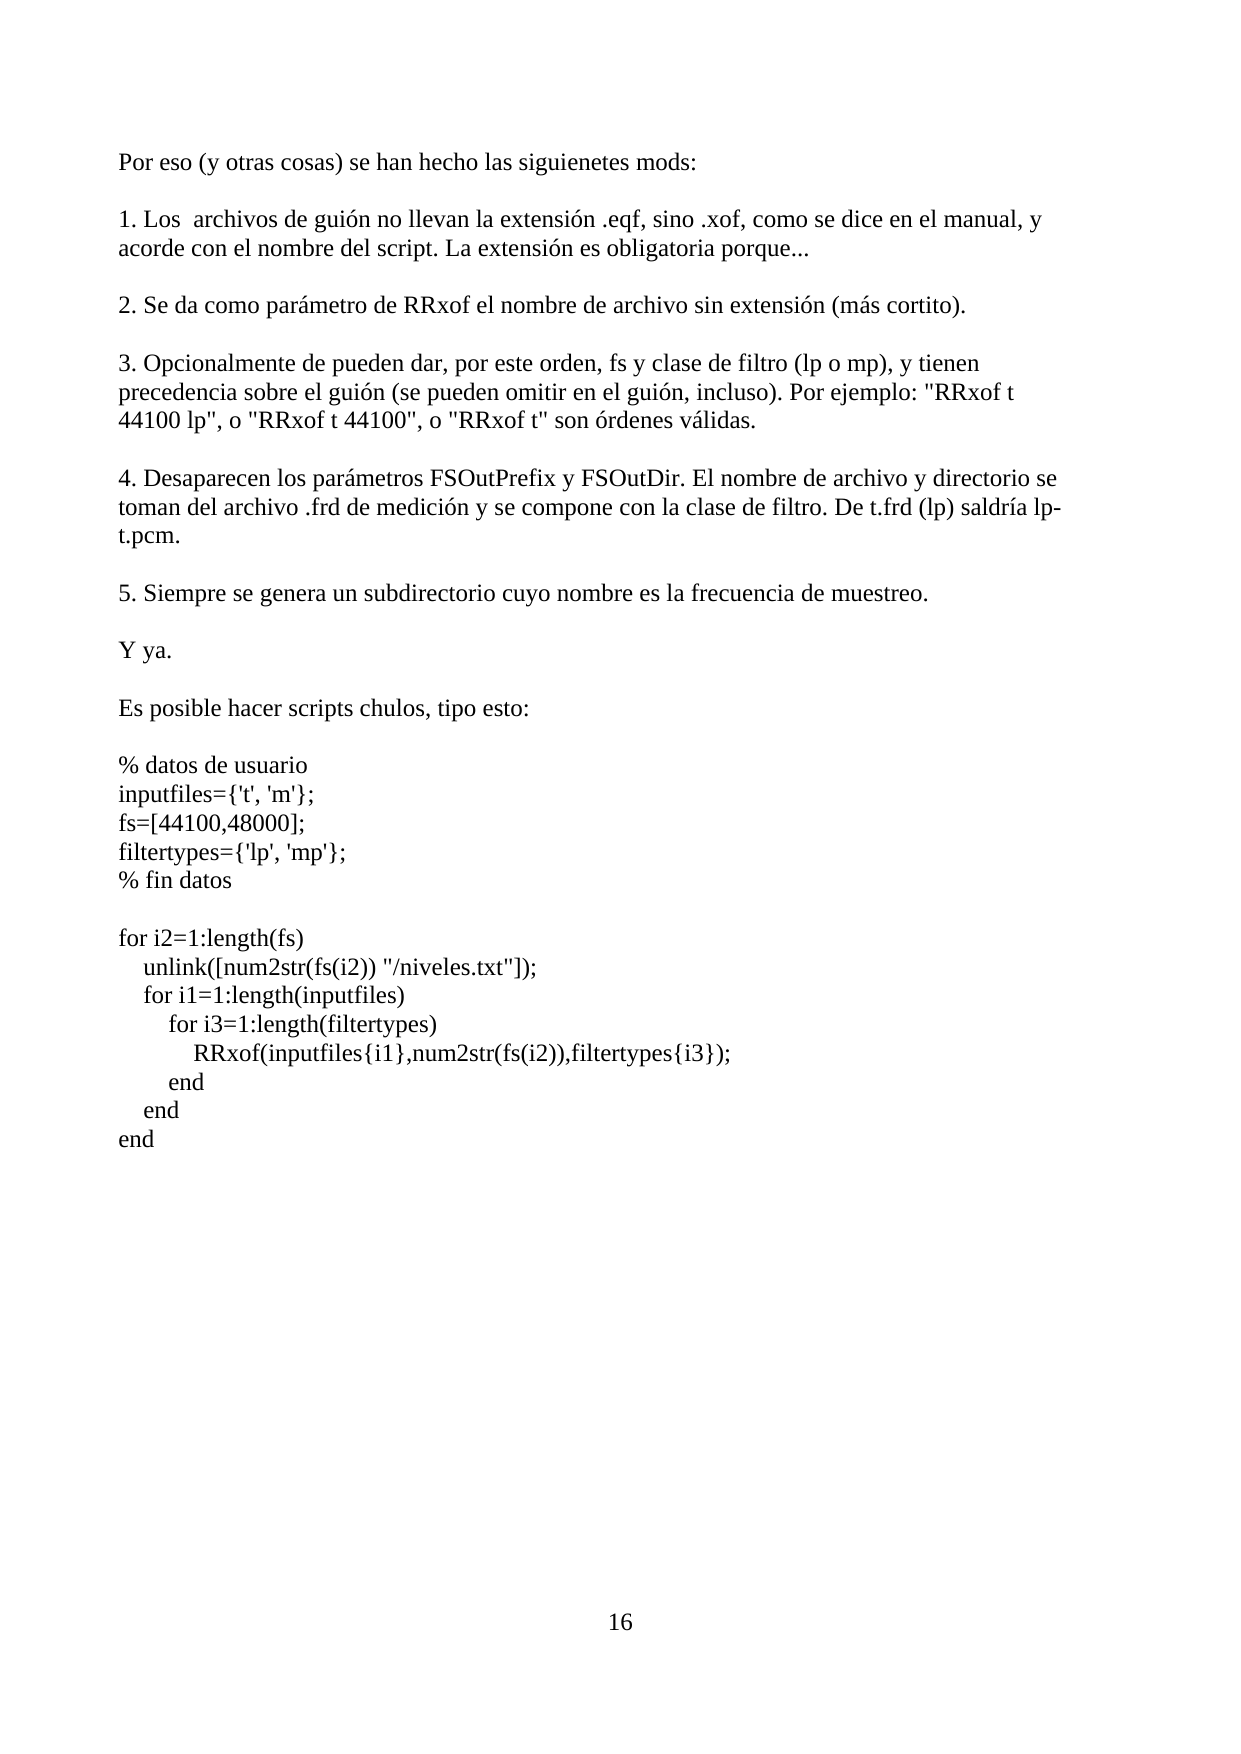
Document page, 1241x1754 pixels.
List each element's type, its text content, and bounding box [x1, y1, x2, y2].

text Por eso (y otras cosas) se han hecho las siguienetes mods: 1. Los archivos de guión no llevan la extensión .eqf, sino .xof, como se dice en el manual, y acorde con el nombre del script. La extensión es obligatoria porque... 2. Se da como parámetro de RRxof el nombre de archivo sin extensión (más cortito). 3. Opcionalmente de pueden dar, por este orden, fs y clase de filtro (lp o mp), y tienen precedencia sobre el guión (se pueden omitir en el guión, incluso). Por ejemplo: "RRxof t 44100 lp", o "RRxof t 44100", o "RRxof t" son órdenes válidas. 4. Desaparecen los parámetros FSOutPrefix y FSOutDir. El nombre de archivo y directorio se toman del archivo .frd de medición y se compone con la clase de filtro. De t.frd (lp) saldría lp-t.pcm. 5. Siempre se genera un subdirectorio cuyo nombre es la frecuencia de muestreo. Y ya. Es posible hacer scripts chulos, tipo esto: % datos de usuario inputfiles={'t', 'm'}; fs=[44100,48000]; filtertypes={'lp', 'mp'}; % fin datos for i2=1:length(fs) unlink([num2str(fs(i2)) "/niveles.txt"]); for i1=1:length(inputfiles) for i3=1:length(filtertypes) RRxof(inputfiles{i1},num2str(fs(i2)),filtertypes{i3}); end end end [118, 118, 1063, 1153]
